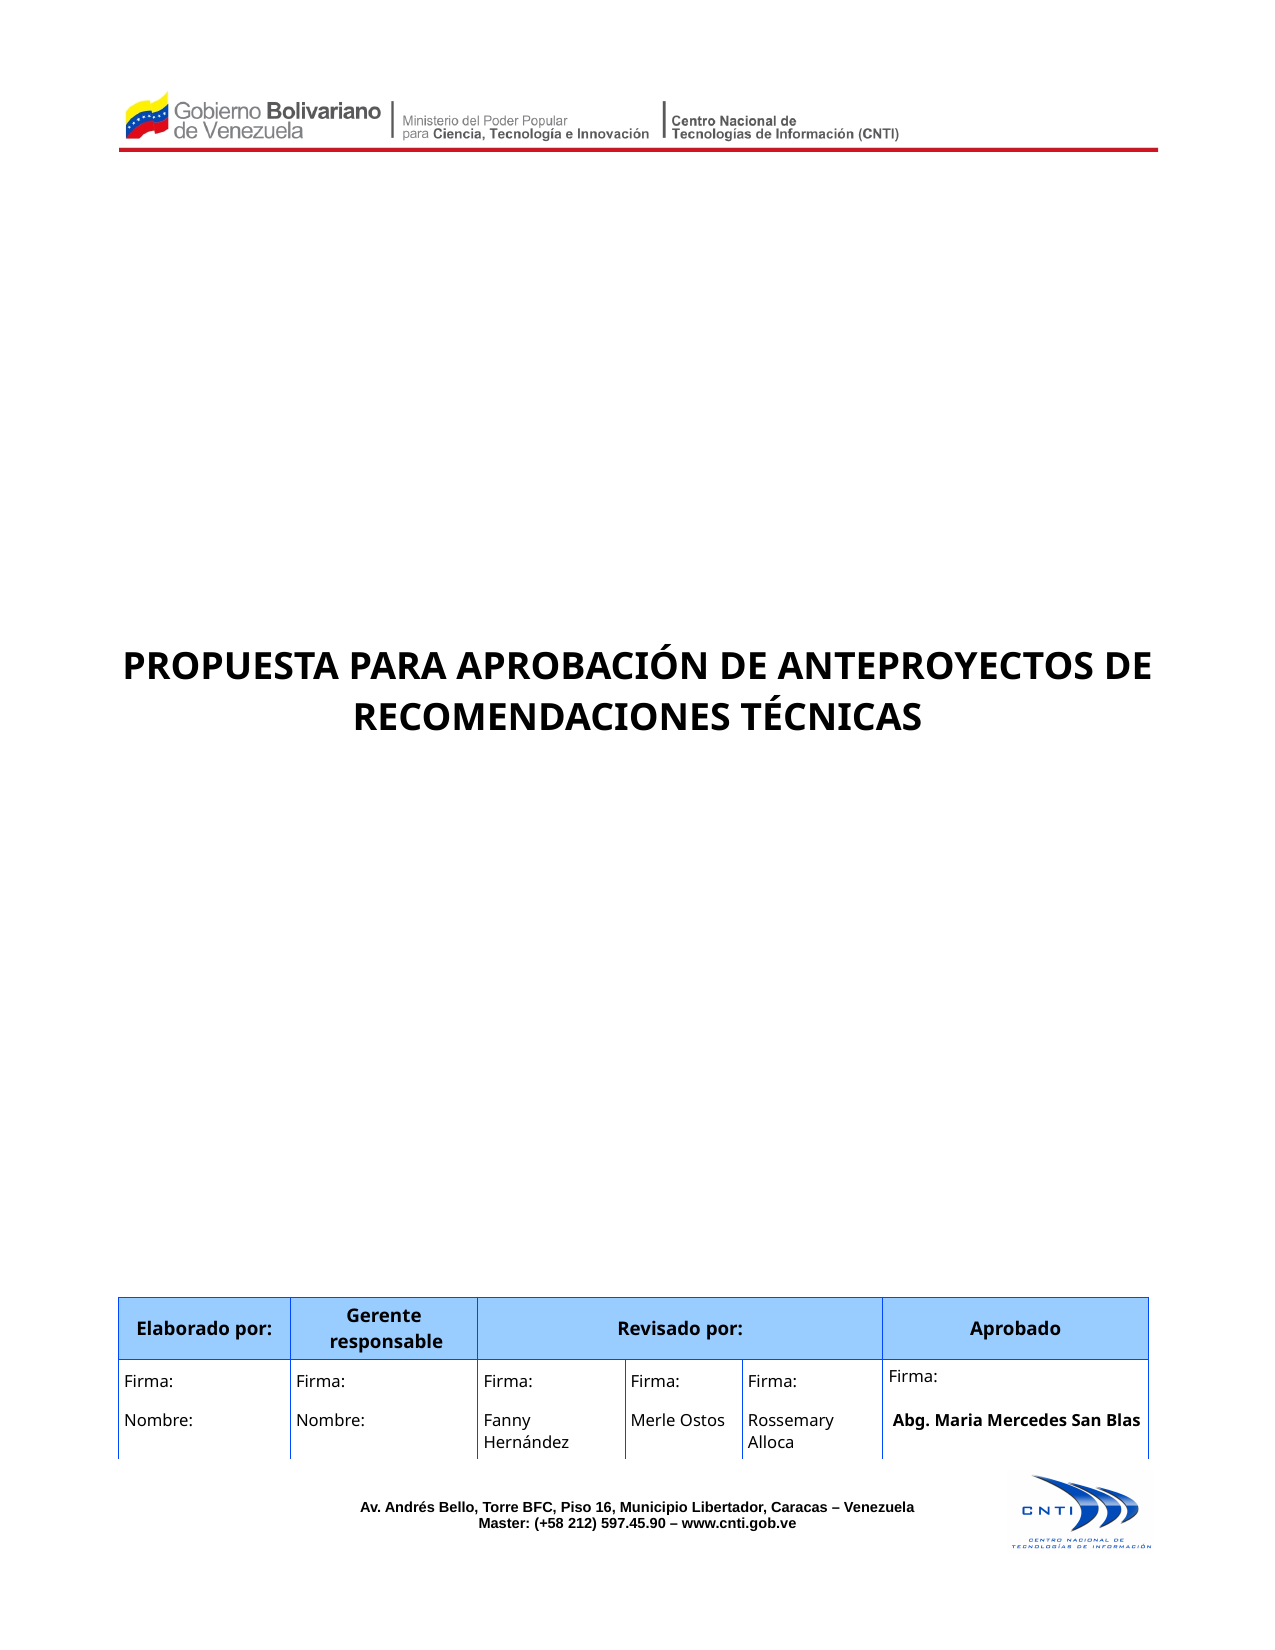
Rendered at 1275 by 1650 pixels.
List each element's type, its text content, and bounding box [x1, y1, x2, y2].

table_cell Firma: [883, 1360, 1148, 1402]
picture [119, 82, 1159, 152]
table_cell Nombre: [291, 1403, 477, 1459]
table_cell Rossemary Alloca [743, 1403, 882, 1459]
table_header Gerente responsable [291, 1298, 477, 1359]
table_header Elaborado por: [119, 1298, 290, 1359]
table_cell Firma: [743, 1360, 882, 1402]
table_cell Firma: [626, 1360, 742, 1402]
table_cell Nombre: [119, 1403, 290, 1459]
table_header Revisado por: [478, 1298, 882, 1359]
text PROPUESTA PARA APROBACIÓN DE ANTEPROYECTOS DE RECOMENDACIONES TÉCNICAS [118, 640, 1157, 742]
table_cell Firma: [478, 1360, 625, 1402]
picture [1007, 1469, 1155, 1554]
table_cell Abg. Maria Mercedes San Blas [883, 1403, 1148, 1459]
table_cell Merle Ostos [626, 1403, 742, 1459]
table_header Aprobado [883, 1298, 1148, 1359]
table_cell Firma: [119, 1360, 290, 1402]
table_cell Firma: [291, 1360, 477, 1402]
table_cell Fanny Hernández [478, 1403, 625, 1459]
